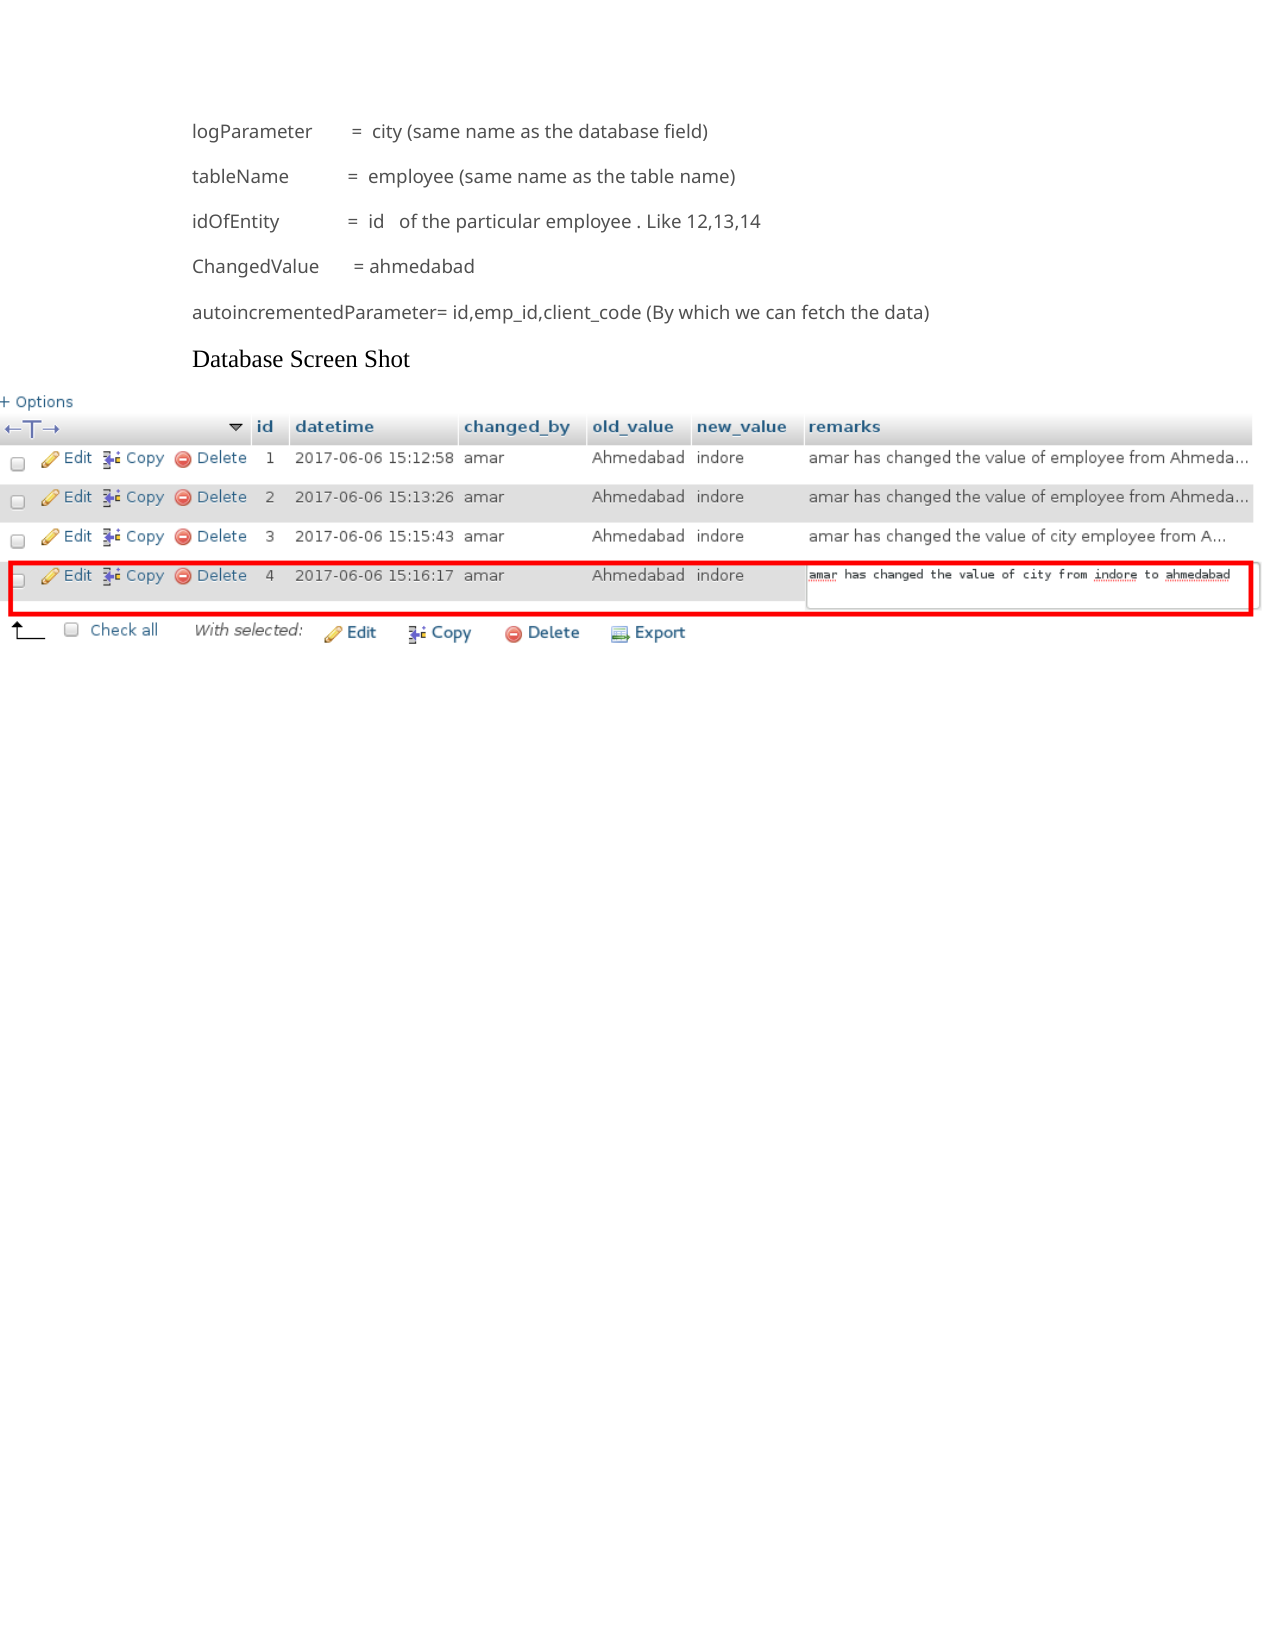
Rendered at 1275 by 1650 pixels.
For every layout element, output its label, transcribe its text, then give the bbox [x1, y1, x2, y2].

picture [0, 393, 1275, 663]
list Database Screen Shot [162, 344, 1157, 373]
list idOfEntity = id of the particular employee . Like 12,13,14 [162, 208, 1157, 234]
list ChangedValue = ahmedabad [162, 254, 1157, 279]
list logParameter = city (same name as the database field) [162, 118, 1157, 144]
list tableName = employee (same name as the table name) [162, 163, 1157, 189]
list autoincrementedParameter= id,emp_id,client_code (By which we can fetch the data) [162, 299, 1157, 324]
